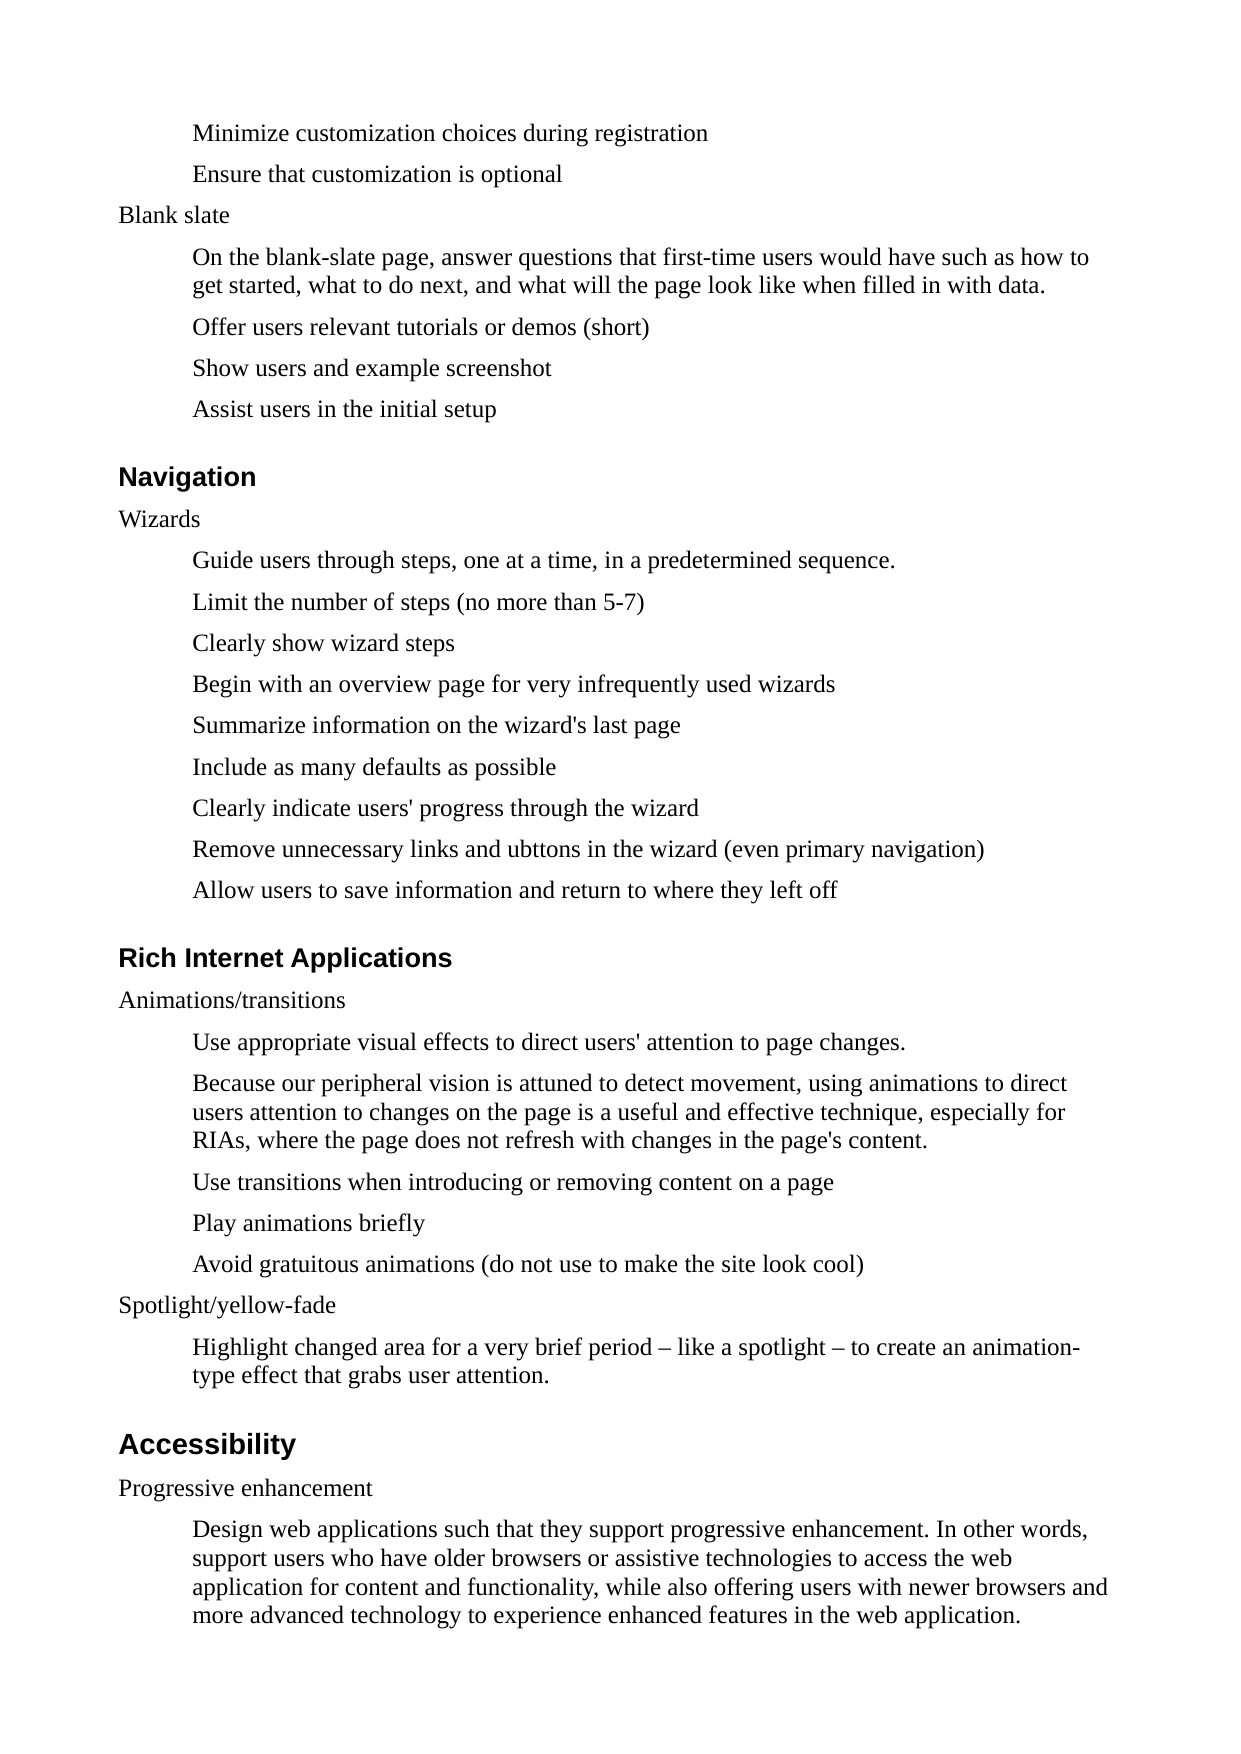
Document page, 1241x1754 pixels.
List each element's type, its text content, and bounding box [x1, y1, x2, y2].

text Highlight changed area for a very brief period – like a spotlight – to create an animation-type effect that grabs user attention. [192, 1332, 1122, 1389]
text Progressive enhancement [118, 1473, 1122, 1502]
text Clearly indicate users' progress through the wizard [192, 793, 1122, 822]
list Offer users relevant tutorials or demos (short) [192, 312, 1122, 341]
text Spotlight/yellow-fade [118, 1291, 1122, 1319]
text Use transitions when introducing or removing content on a page [192, 1167, 1122, 1196]
text Summarize information on the wizard's last page [192, 711, 1122, 739]
text Play animations briefly [192, 1208, 1122, 1237]
list On the blank-slate page, answer questions that first-time users would have such as how to get started, what to do next, and what will the page look like when filled in with data. [192, 242, 1122, 299]
subtitle Rich Internet Applications [118, 942, 1122, 973]
text Animations/transitions [118, 986, 1122, 1014]
text Include as many defaults as possible [192, 752, 1122, 781]
subtitle Navigation [118, 461, 1122, 492]
text Remove unnecessary links and ubttons in the wizard (even primary navigation) [192, 834, 1122, 863]
text Design web applications such that they support progressive enhancement. In other words, support users who have older browsers or assistive technologies to access the web application for content and functionality, while also offering users with newer browsers and more advanced technology to experience enhanced features in the web application. [192, 1514, 1122, 1629]
list Blank slate [118, 201, 1122, 229]
text Clearly show wizard steps [192, 628, 1122, 657]
list Assist users in the initial setup [192, 394, 1122, 423]
subtitle Accessibility [118, 1427, 1122, 1460]
list Ensure that customization is optional [192, 159, 1122, 188]
text Begin with an overview page for very infrequently used wizards [192, 669, 1122, 698]
text Limit the number of steps (no more than 5-7) [192, 587, 1122, 616]
text Guide users through steps, one at a time, in a predetermined sequence. [192, 546, 1122, 574]
text Allow users to save information and return to where they left off [192, 876, 1122, 904]
text Use appropriate visual effects to direct users' attention to page changes. [192, 1027, 1122, 1056]
text Avoid gratuitous animations (do not use to make the site look cool) [192, 1249, 1122, 1278]
list Show users and example screenshot [192, 353, 1122, 382]
text Wizards [118, 504, 1122, 533]
text Because our peripheral vision is attuned to detect movement, using animations to direct users attention to changes on the page is a useful and effective technique, especially for RIAs, where the page does not refresh with changes in the page's content. [192, 1068, 1122, 1154]
list Minimize customization choices during registration [192, 118, 1122, 147]
